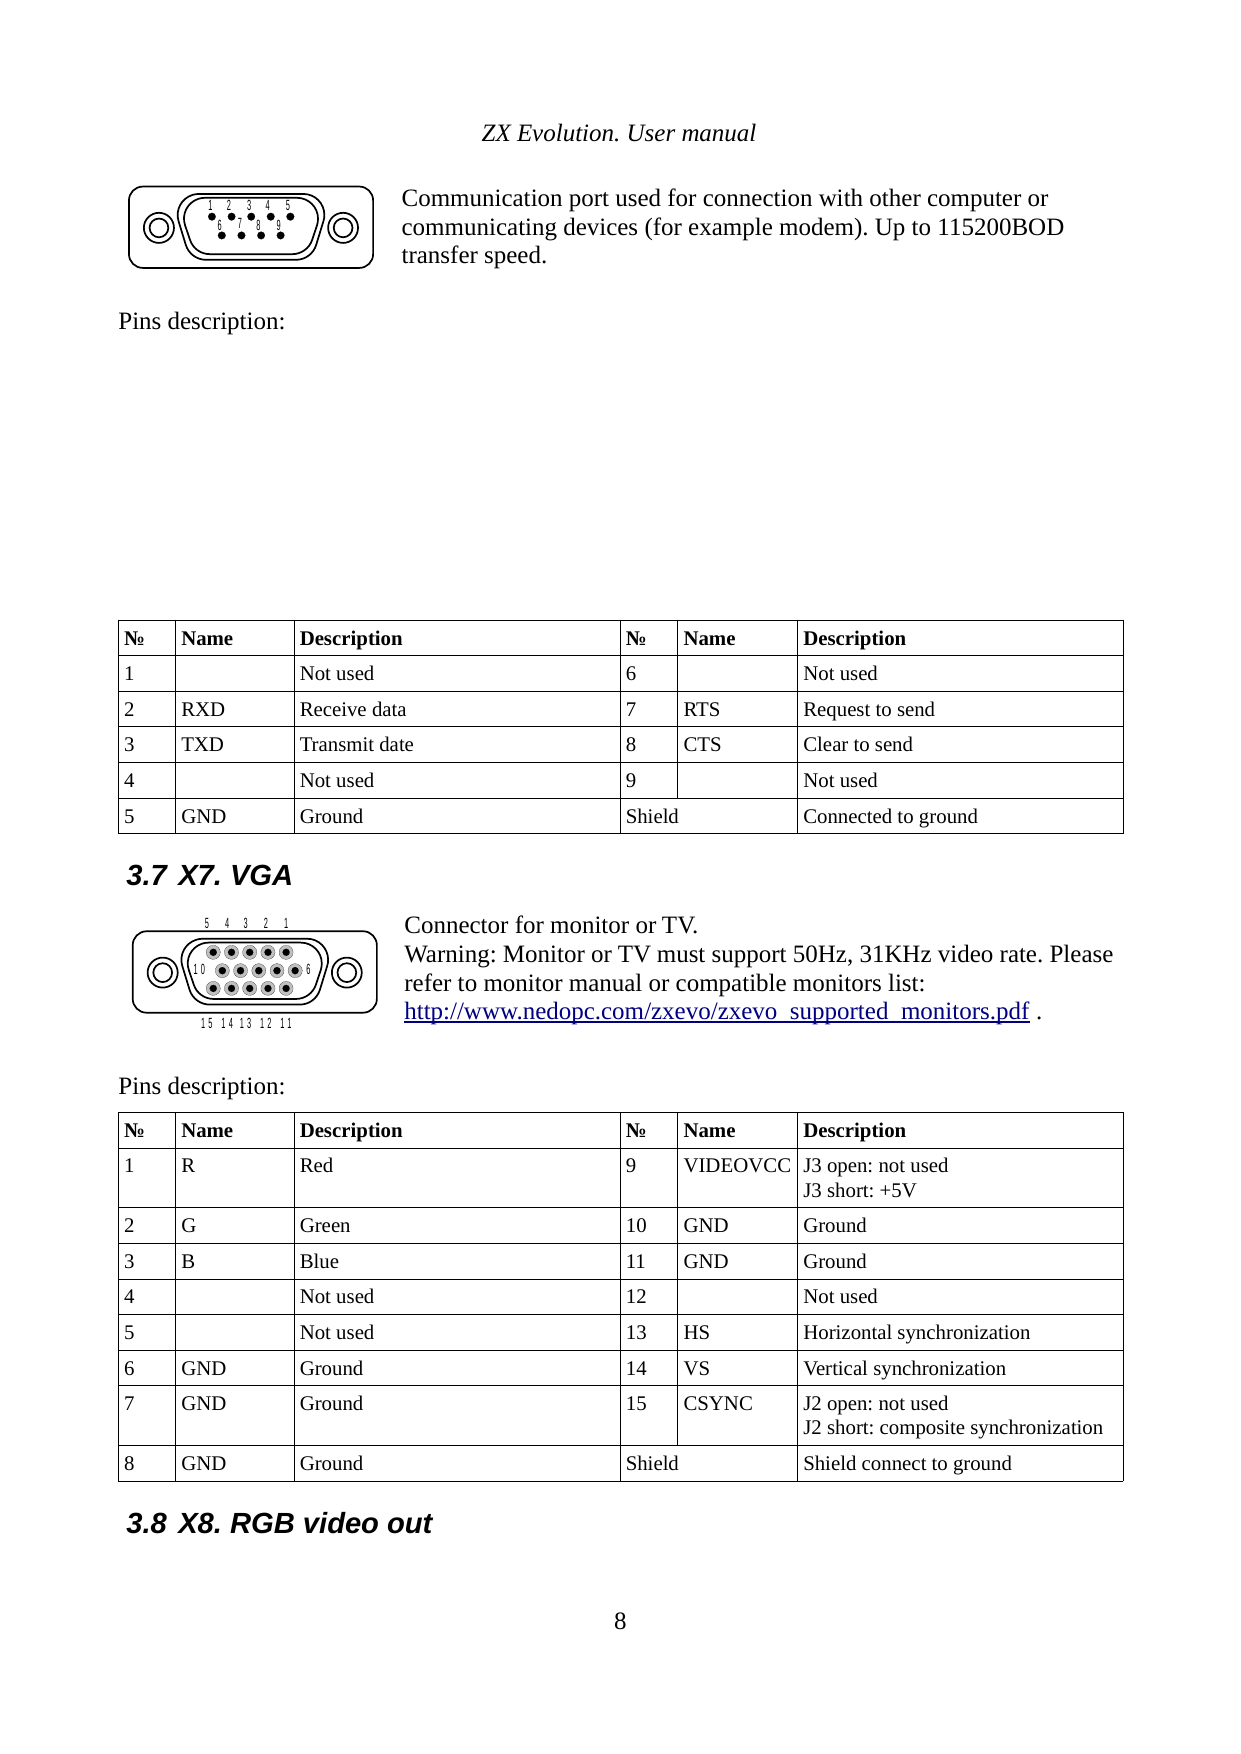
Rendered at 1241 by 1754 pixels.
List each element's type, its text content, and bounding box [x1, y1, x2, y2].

table_cell [678, 1280, 797, 1314]
table_cell Vertical synchronization [798, 1351, 1123, 1385]
table_cell 6 [621, 656, 677, 691]
table_cell GND [176, 1386, 294, 1445]
table_header Communication port used for connection with other computer or communicating devices (for example modem). Up to 115200BOD transfer speed. [396, 177, 1123, 306]
table_cell GND [176, 799, 294, 833]
table_header [118, 177, 396, 306]
table_header № [621, 1113, 677, 1148]
table_cell Request to send [798, 692, 1123, 726]
table_cell J3 open: not used J3 short: +5V [798, 1149, 1123, 1207]
table_cell Not used [798, 1280, 1123, 1314]
table_cell Green [295, 1208, 620, 1243]
table_cell TXD [176, 727, 294, 762]
text Pins description: [118, 306, 1122, 335]
table_cell 1 [119, 656, 175, 691]
table_cell Not used [295, 1280, 620, 1314]
table_cell Shield [621, 1446, 797, 1481]
table_header Name [678, 621, 797, 655]
table_cell J2 open: not used J2 short: composite synchronization [798, 1386, 1123, 1445]
table_cell 14 [621, 1351, 677, 1385]
table_cell 13 [621, 1315, 677, 1350]
table_cell 2 [119, 692, 175, 726]
table_cell Not used [798, 656, 1123, 691]
table_cell 5 [119, 1315, 175, 1350]
table_cell [678, 656, 797, 691]
table_cell [678, 763, 797, 798]
table_cell 9 [621, 1149, 677, 1207]
table_cell [176, 656, 294, 691]
table_cell 6 [119, 1351, 175, 1385]
table_cell B [176, 1244, 294, 1278]
table_header Description [798, 621, 1123, 655]
table_cell Blue [295, 1244, 620, 1278]
table_cell GND [176, 1446, 294, 1481]
table_cell [176, 1315, 294, 1350]
table_header Description [295, 1113, 620, 1148]
table_cell [176, 763, 294, 798]
table_header Name [176, 621, 294, 655]
table_cell 4 [119, 1280, 175, 1314]
table_header [118, 905, 398, 1071]
table_cell GND [678, 1244, 797, 1278]
table_cell Not used [798, 763, 1123, 798]
table_cell 1 [119, 1149, 175, 1207]
table_cell 8 [119, 1446, 175, 1481]
table_cell 9 [621, 763, 677, 798]
table_cell Connected to ground [798, 799, 1123, 833]
table_cell 10 [621, 1208, 677, 1243]
table_cell Red [295, 1149, 620, 1207]
table_cell [176, 1280, 294, 1314]
table_cell Ground [798, 1244, 1123, 1278]
table_cell Ground [798, 1208, 1123, 1243]
table_cell 7 [119, 1386, 175, 1445]
table_cell 3 [119, 1244, 175, 1278]
table_cell Not used [295, 656, 620, 691]
table_cell Ground [295, 799, 620, 833]
table_cell R [176, 1149, 294, 1207]
table_cell VIDEOVCC [678, 1149, 797, 1207]
table_cell 12 [621, 1280, 677, 1314]
table_cell 11 [621, 1244, 677, 1278]
table_cell Shield [621, 799, 797, 833]
table_header № [621, 621, 677, 655]
table_cell GND [678, 1208, 797, 1243]
table_cell RTS [678, 692, 797, 726]
table_header № [119, 621, 175, 655]
table_cell G [176, 1208, 294, 1243]
table_cell RXD [176, 692, 294, 726]
table_cell 5 [119, 799, 175, 833]
table_cell 4 [119, 763, 175, 798]
table_header № [119, 1113, 175, 1148]
subtitle X8. RGB video out [118, 1506, 1122, 1539]
table_cell HS [678, 1315, 797, 1350]
table_header Name [176, 1113, 294, 1148]
table_cell CSYNC [678, 1386, 797, 1445]
table_cell CTS [678, 727, 797, 762]
table_cell 15 [621, 1386, 677, 1445]
table_cell Clear to send [798, 727, 1123, 762]
text Pins description: [118, 1071, 1122, 1099]
table_cell Not used [295, 1315, 620, 1350]
table_cell 3 [119, 727, 175, 762]
table_header Description [798, 1113, 1123, 1148]
table_cell Transmit date [295, 727, 620, 762]
table_cell 2 [119, 1208, 175, 1243]
table_cell Horizontal synchronization [798, 1315, 1123, 1350]
table_cell 7 [621, 692, 677, 726]
table_cell Ground [295, 1446, 620, 1481]
table_cell 8 [621, 727, 677, 762]
table_header Connector for monitor or TV. Warning: Monitor or TV must support 50Hz, 31KHz video rate. Please refer to monitor manual or compatible monitors list: http://www.nedopc.com/zxevo/zxevo_supported_monitors.pdf . [399, 905, 1123, 1071]
table_cell GND [176, 1351, 294, 1385]
table_cell Receive data [295, 692, 620, 726]
table_cell Shield connect to ground [798, 1446, 1123, 1481]
table_cell VS [678, 1351, 797, 1385]
table_header Description [295, 621, 620, 655]
table_header Name [678, 1113, 797, 1148]
table_cell Ground [295, 1351, 620, 1385]
table_cell Not used [295, 763, 620, 798]
subtitle X7. VGA [118, 858, 1122, 892]
table_cell Ground [295, 1386, 620, 1445]
